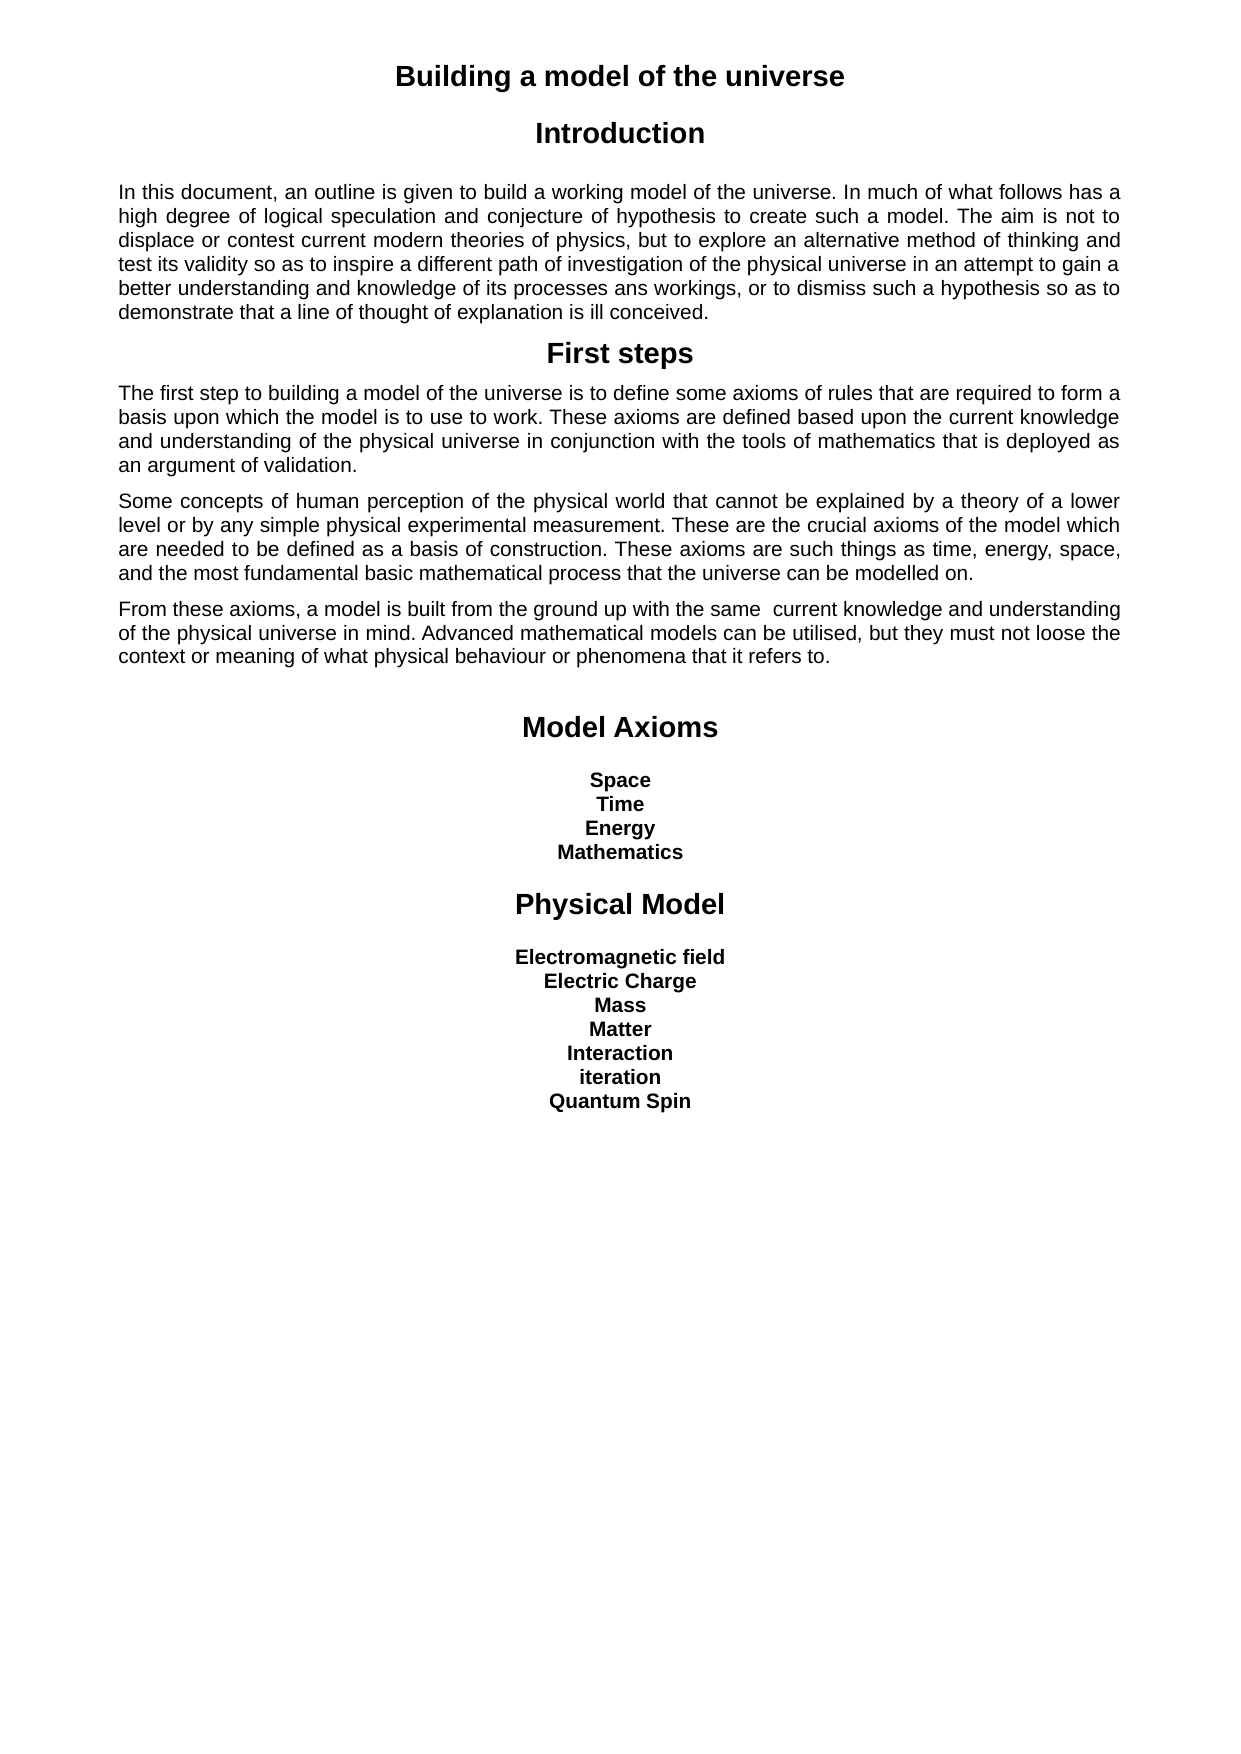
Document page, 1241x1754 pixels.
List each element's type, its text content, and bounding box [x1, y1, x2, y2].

text Mathematics [118, 839, 1122, 863]
text Building a model of the universe [118, 59, 1122, 93]
text Interaction [118, 1041, 1122, 1065]
text Physical Model [118, 887, 1122, 921]
text Some concepts of human perception of the physical world that cannot be explained by a theory of a lower level or by any simple physical experimental measurement. These are the crucial axioms of the model which are needed to be defined as a basis of construction. These axioms are such things as time, energy, space, and the most fundamental basic mathematical process that the universe can be modelled on. [118, 489, 1122, 584]
text Model Axioms [118, 710, 1122, 744]
text Electric Charge [118, 969, 1122, 993]
text Quantum Spin [118, 1089, 1122, 1113]
text Introduction [118, 117, 1122, 150]
text The first step to building a model of the universe is to define some axioms of rules that are required to form a basis upon which the model is to use to work. These axioms are defined based upon the current knowledge and understanding of the physical universe in conjunction with the tools of mathematics that is deployed as an argument of validation. [118, 381, 1122, 477]
text From these axioms, a model is built from the ground up with the same current knowledge and understanding of the physical universe in mind. Advanced mathematical models can be utilised, but they must not loose the context or meaning of what physical behaviour or phenomena that it refers to. [118, 596, 1122, 668]
text Matter [118, 1017, 1122, 1041]
text Electromagnetic field [118, 945, 1122, 969]
text In this document, an outline is given to build a working model of the universe. In much of what follows has a high degree of logical speculation and conjecture of hypothesis to create such a model. The aim is not to displace or contest current modern theories of physics, but to explore an alternative method of thinking and test its validity so as to inspire a different path of investigation of the physical universe in an attempt to gain a better understanding and knowledge of its processes ans workings, or to dismiss such a hypothesis so as to demonstrate that a line of thought of explanation is ill conceived. [118, 180, 1122, 324]
text First steps [118, 336, 1122, 369]
text Mass [118, 993, 1122, 1017]
text iteration [118, 1065, 1122, 1089]
text Energy [118, 816, 1122, 839]
text Time [118, 792, 1122, 816]
text Space [118, 768, 1122, 792]
